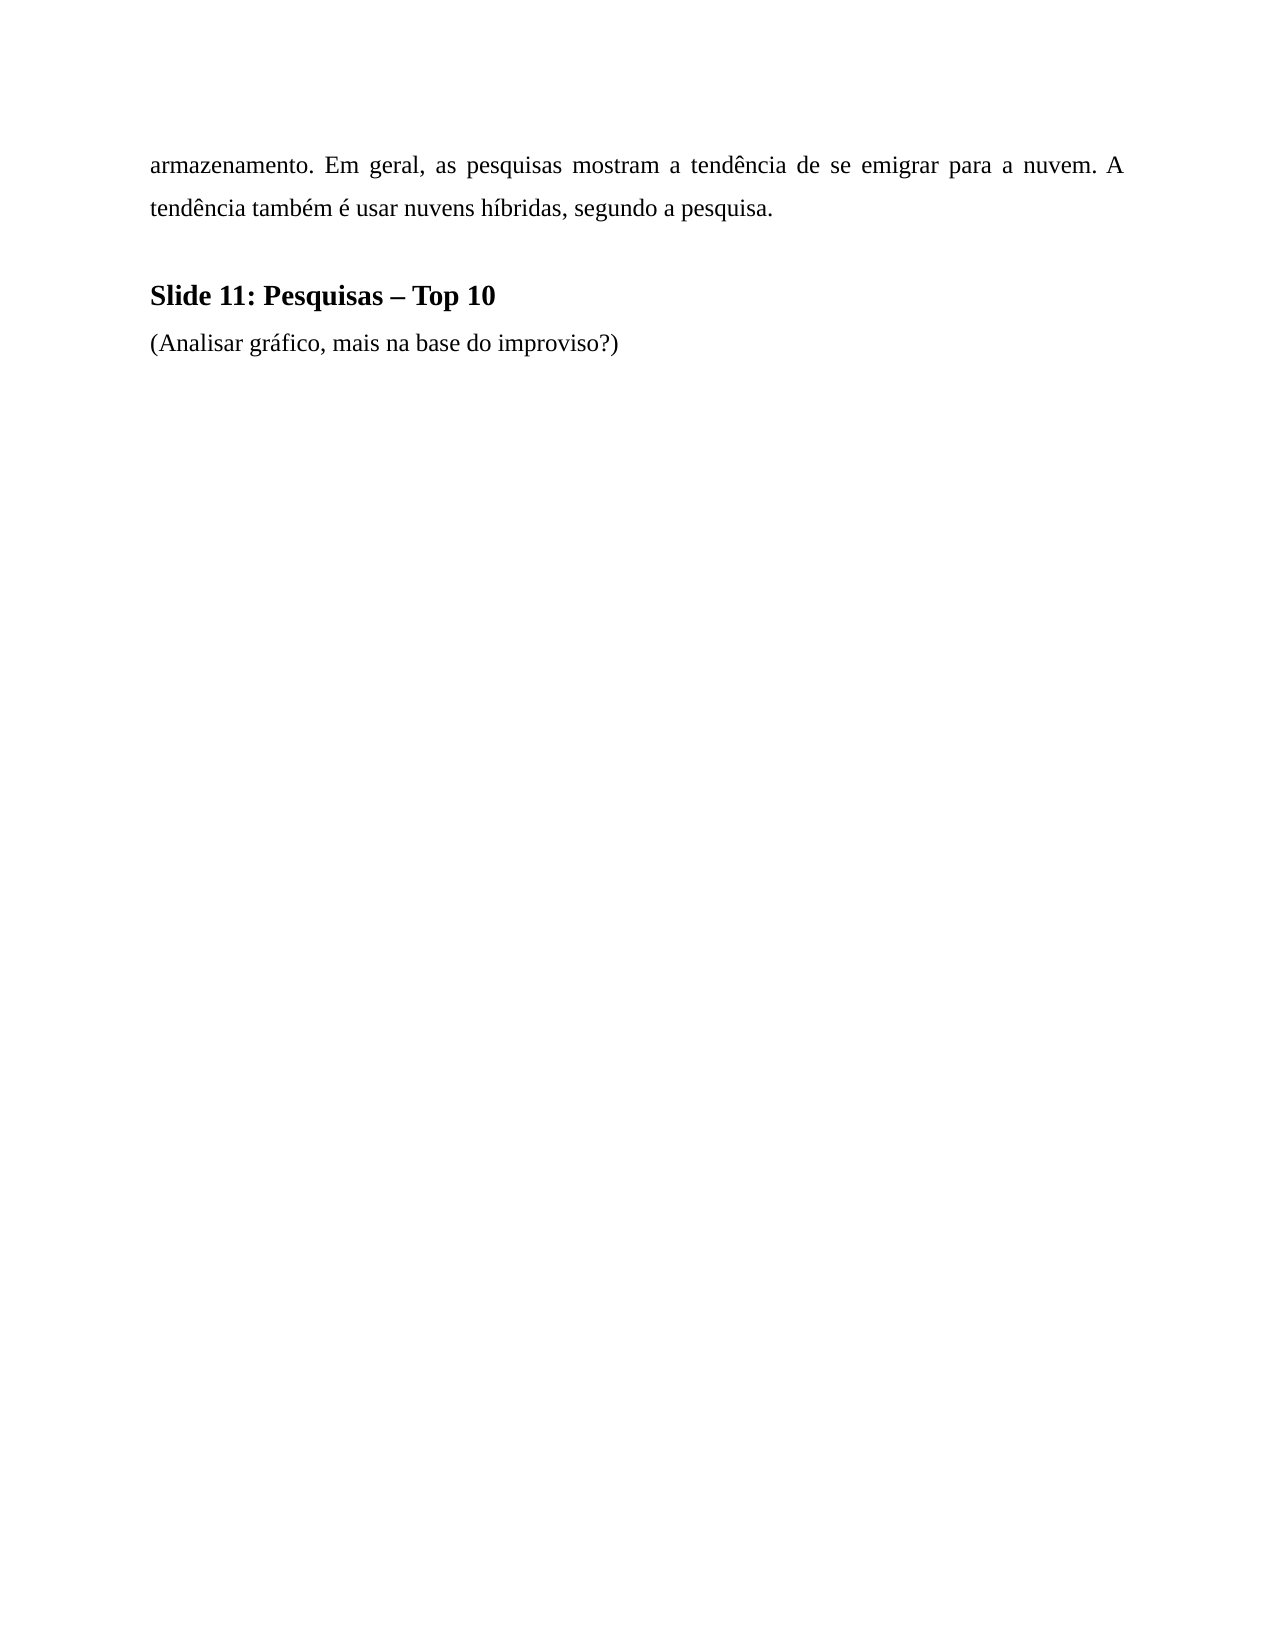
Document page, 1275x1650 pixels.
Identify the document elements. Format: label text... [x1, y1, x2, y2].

text (Analisar gráfico, mais na base do improviso?) [150, 328, 1125, 357]
text Slide 11: Pesquisas – Top 10 [150, 278, 1125, 312]
list armazenamento. Em geral, as pesquisas mostram a tendência de se emigrar para a nuvem. A tendência também é usar nuvens híbridas, segundo a pesquisa. [150, 150, 1125, 222]
